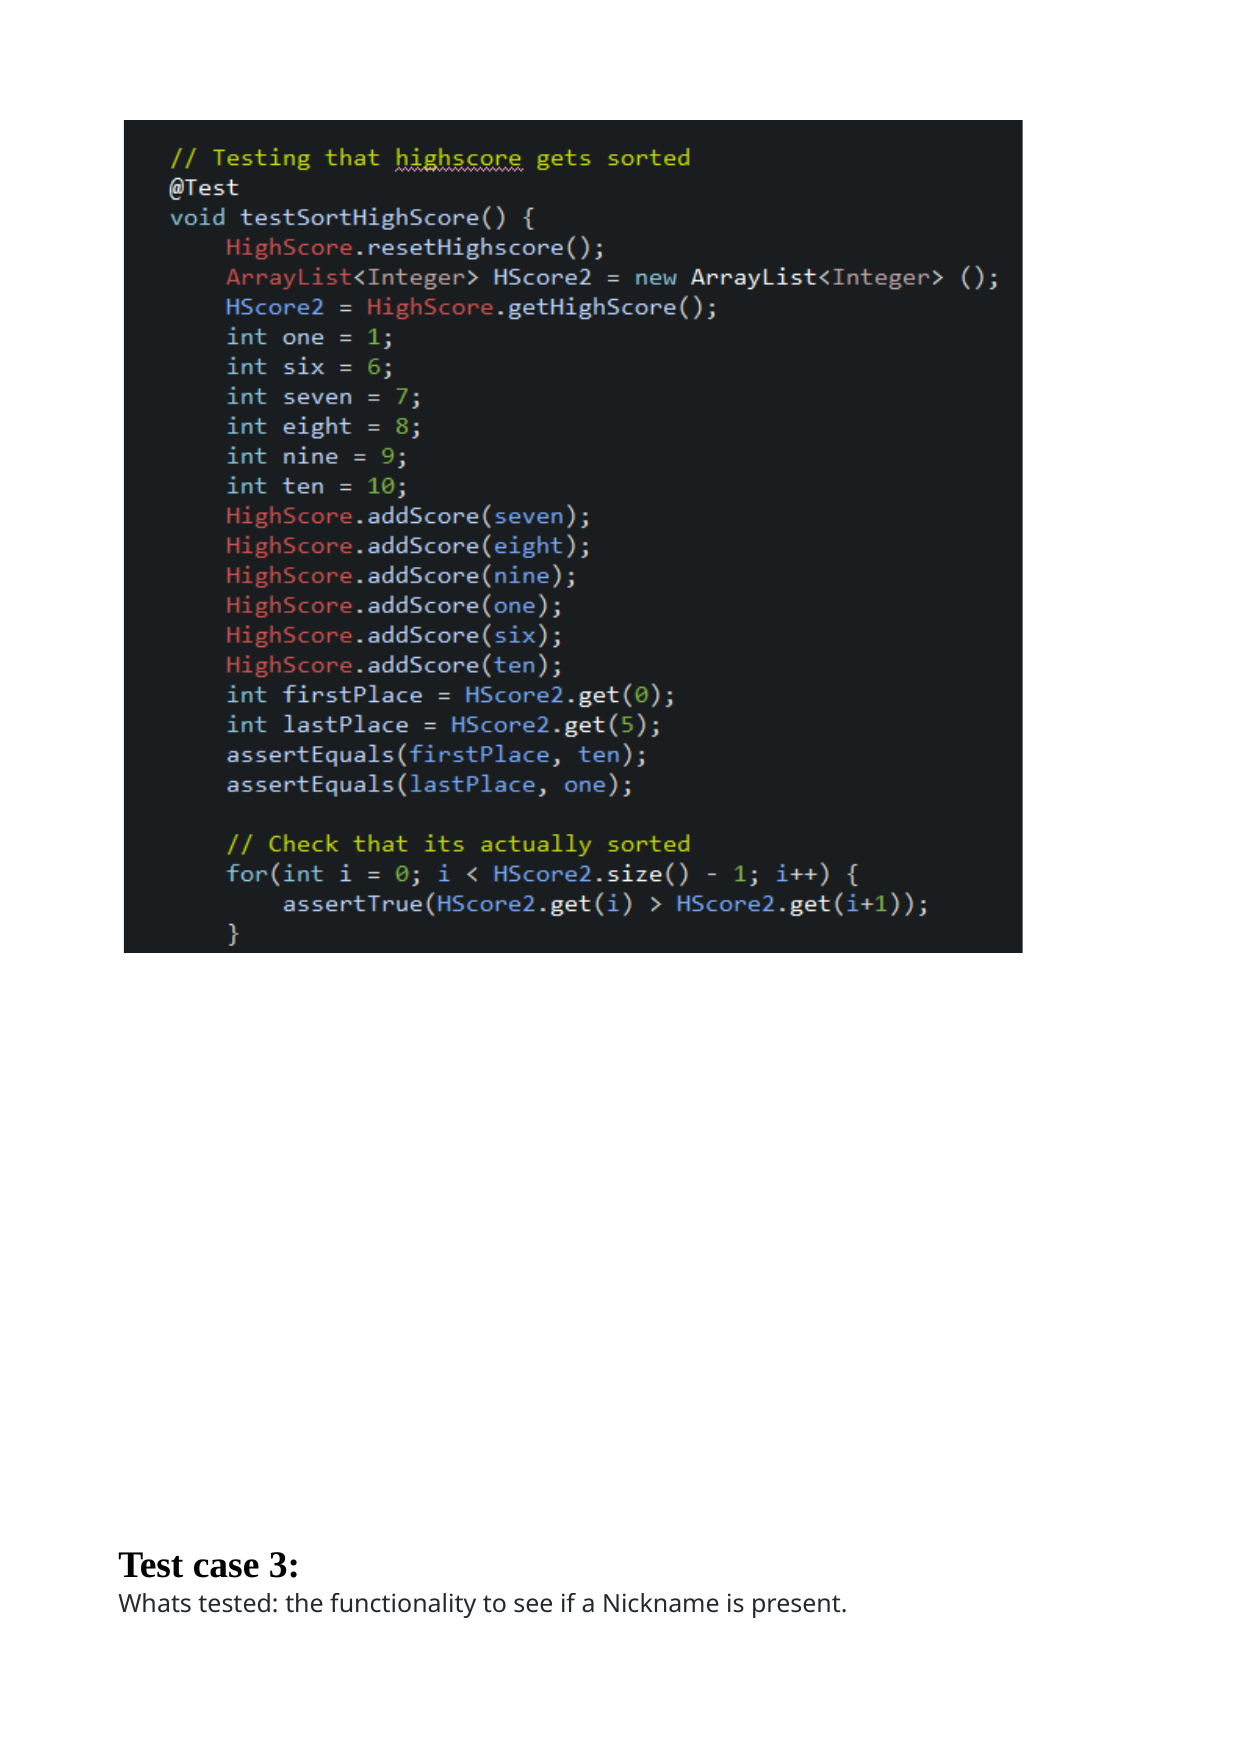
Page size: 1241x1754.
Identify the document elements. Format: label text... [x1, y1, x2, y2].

text Test case 3: Whats tested: the functionality to see if a Nickname is present. [118, 1542, 1122, 1619]
